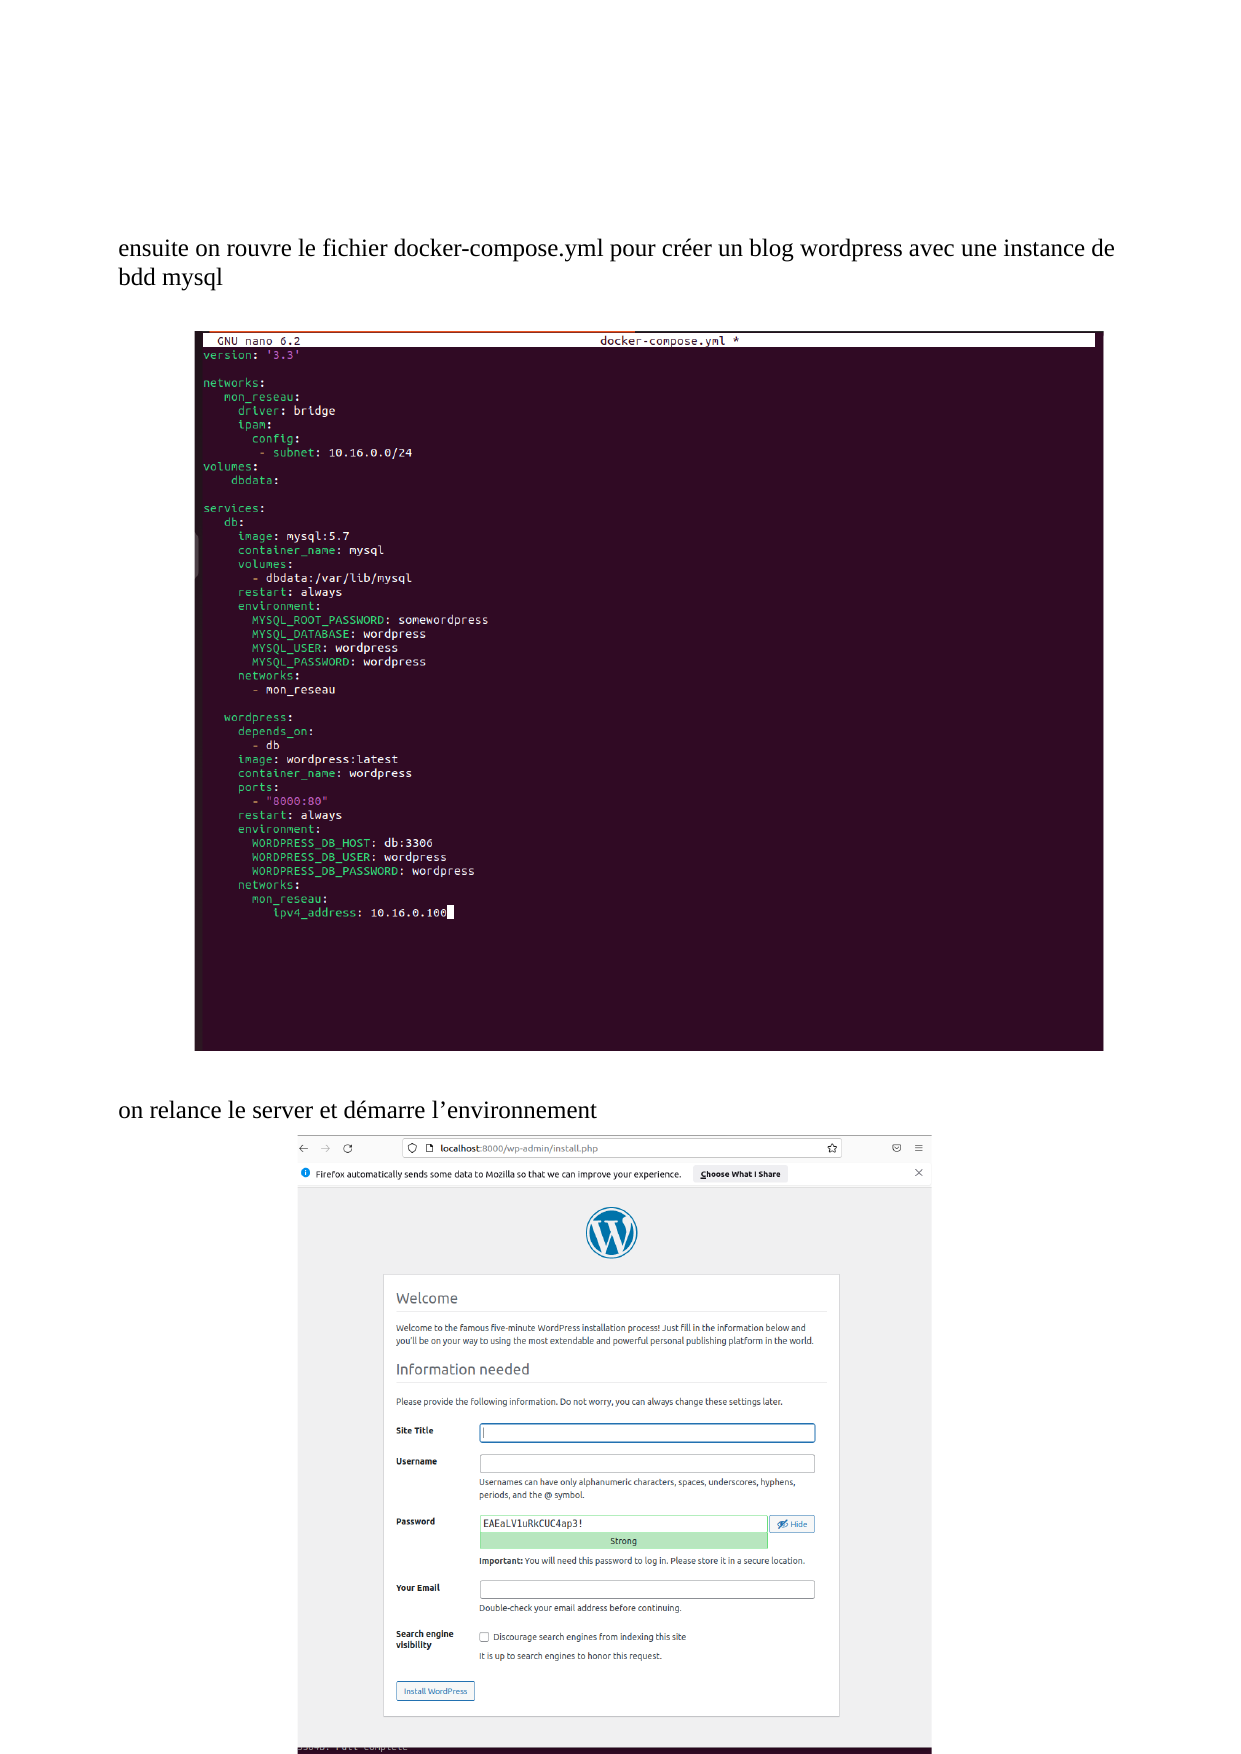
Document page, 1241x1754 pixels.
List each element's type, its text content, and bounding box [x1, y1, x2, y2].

text on relance le server et démarre l’environnement [118, 1096, 1122, 1124]
text ensuite on rouvre le fichier docker-compose.yml pour créer un blog wordpress avec une instance de bdd mysql [118, 233, 1122, 291]
picture [297, 1135, 932, 1754]
picture [194, 331, 1104, 1051]
